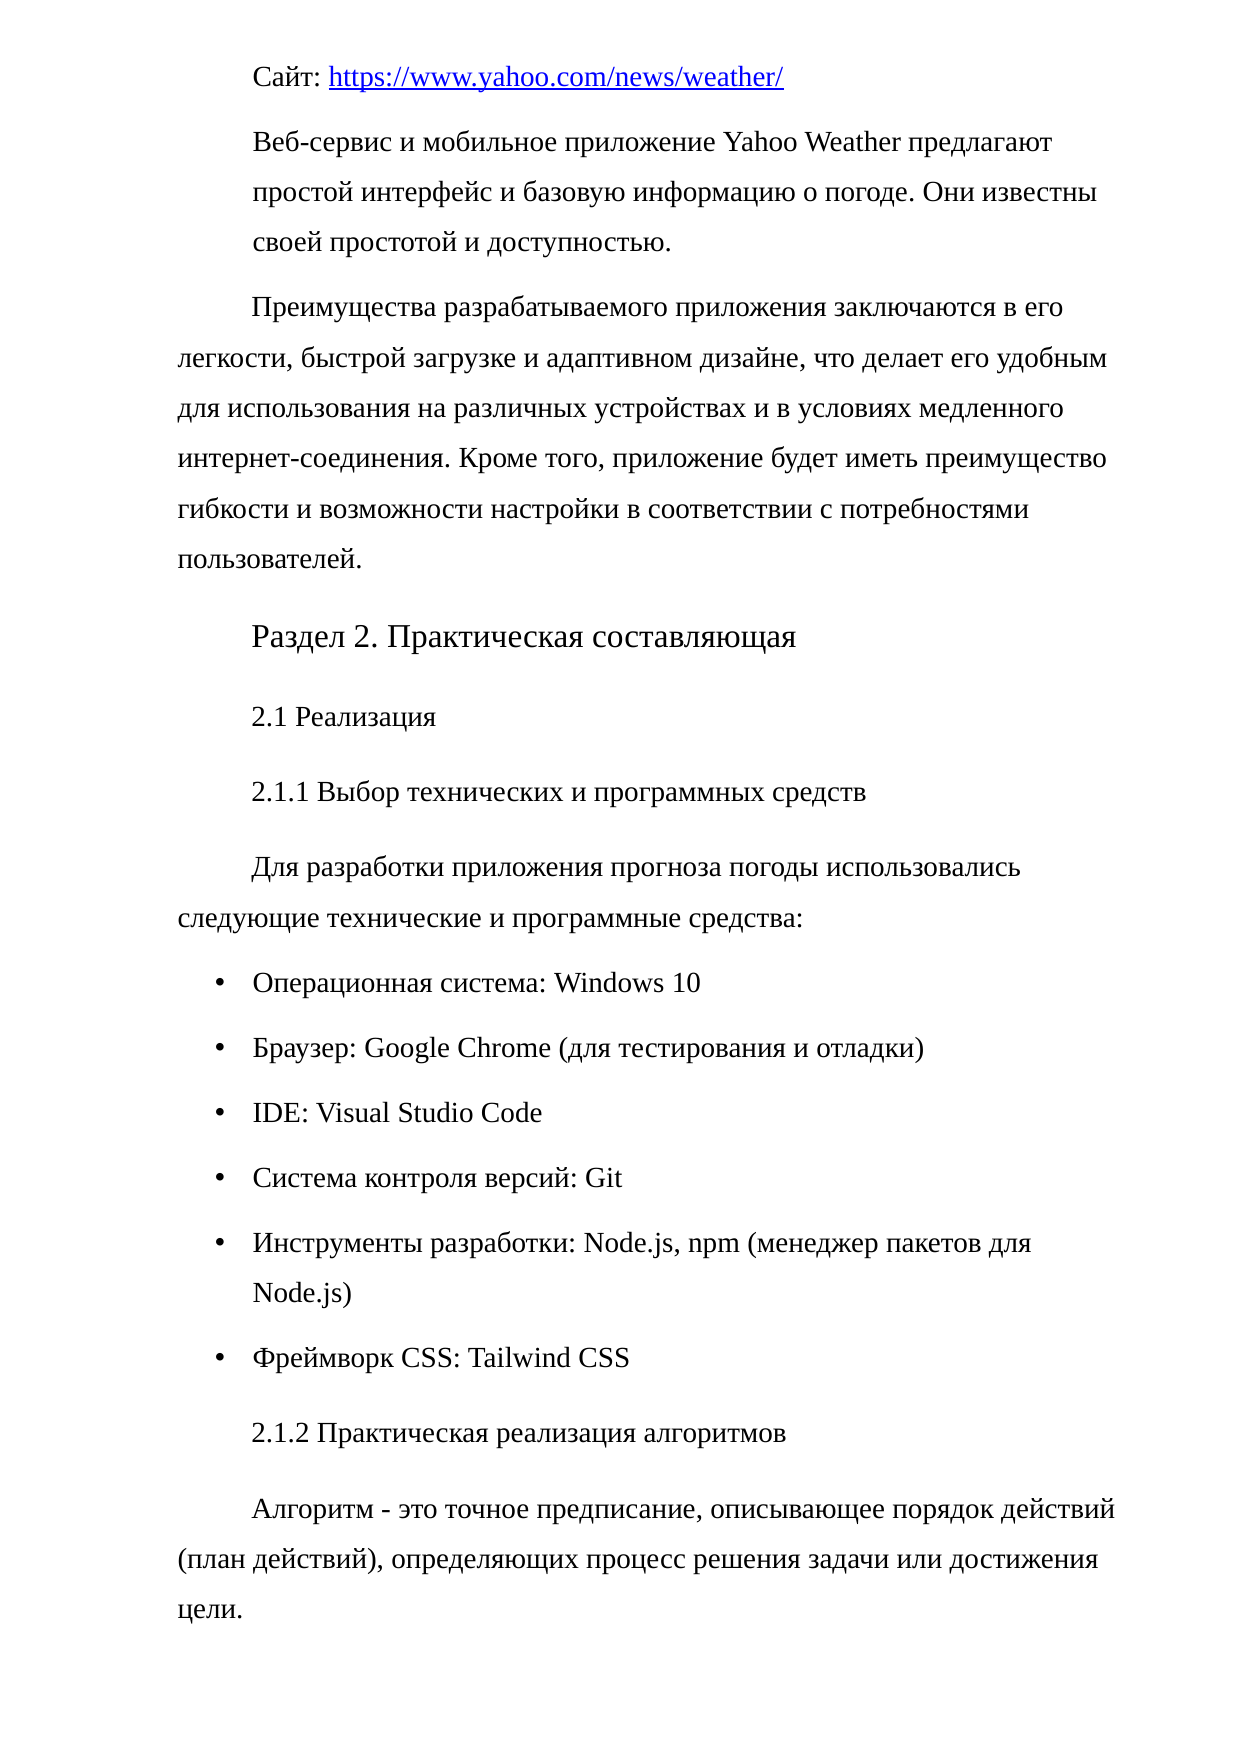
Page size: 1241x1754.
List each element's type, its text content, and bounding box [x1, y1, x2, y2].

text Преимущества разрабатываемого приложения заключаются в его легкости, быстрой загрузке и адаптивном дизайне, что делает его удобным для использования на различных устройствах и в условиях медленного интернет-соединения. Кроме того, приложение будет иметь преимущество гибкости и возможности настройки в соответствии с потребностями пользователей. [177, 289, 1122, 574]
list Инструменты разработки: Node.js, npm (менеджер пакетов для Node.js) [215, 1225, 1122, 1309]
list Веб-сервис и мобильное приложение Yahoo Weather предлагают простой интерфейс и базовую информацию о погоде. Они известны своей простотой и доступностью. [215, 124, 1122, 258]
list IDE: Visual Studio Code [215, 1095, 1122, 1128]
subtitle 2.1.2 Практическая реализация алгоритмов [177, 1415, 1122, 1449]
subtitle 2.1 Реализация [177, 699, 1122, 732]
list Операционная система: Windows 10 [215, 965, 1122, 998]
text Для разработки приложения прогноза погоды использовались следующие технические и программные средства: [177, 849, 1122, 933]
list Система контроля версий: Git [215, 1160, 1122, 1193]
list Фреймворк CSS: Tailwind CSS [215, 1340, 1122, 1374]
subtitle 2.1.1 Выбор технических и программных средств [177, 774, 1122, 808]
list Сайт: https://www.yahoo.com/news/weather/ [215, 59, 1122, 93]
subtitle Раздел 2. Практическая составляющая [177, 616, 1122, 655]
list Браузер: Google Chrome (для тестирования и отладки) [215, 1030, 1122, 1063]
text Алгоритм - это точное предписание, описывающее порядок действий (план действий), определяющих процесс решения задачи или достижения цели. [177, 1491, 1122, 1625]
